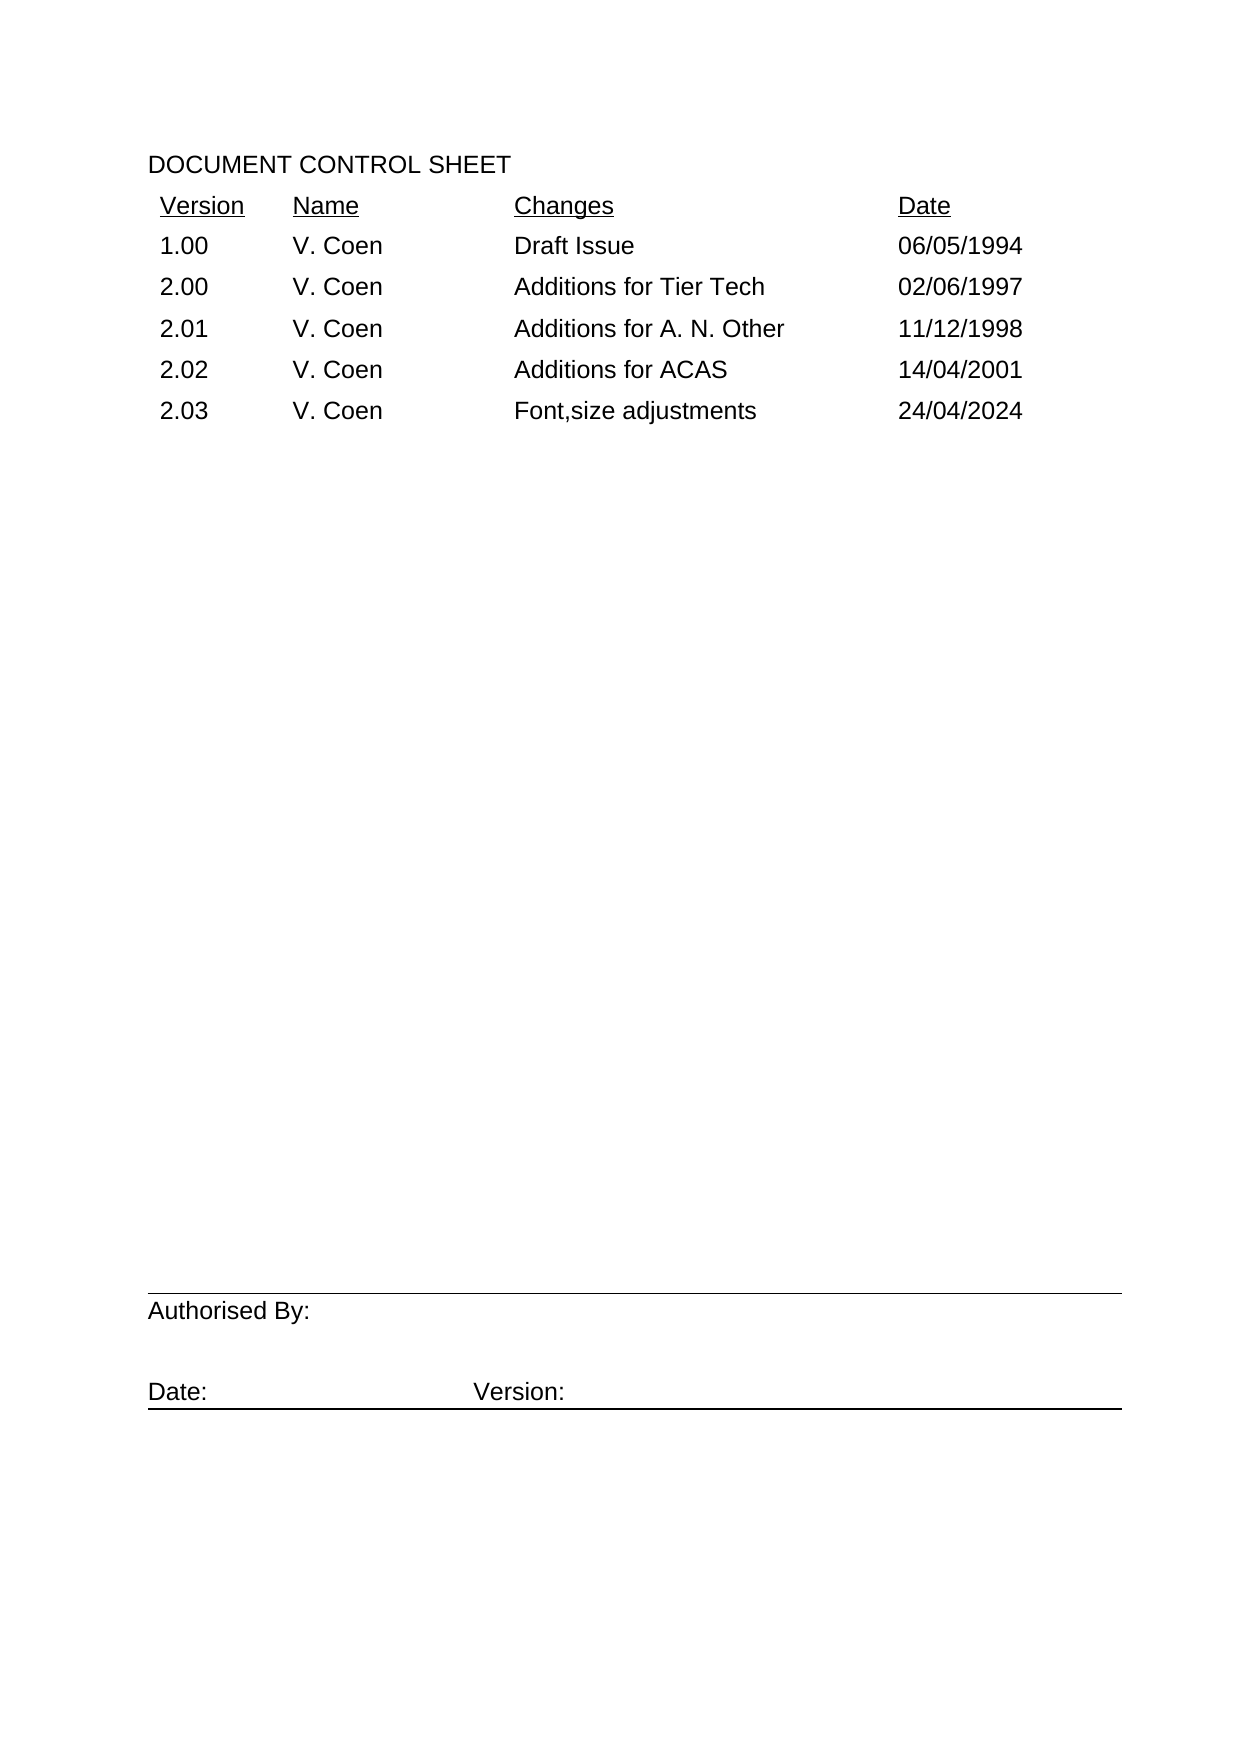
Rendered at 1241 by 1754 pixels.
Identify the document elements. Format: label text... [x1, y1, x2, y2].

table_cell V. Coen [281, 314, 502, 355]
table_cell [502, 603, 886, 644]
table_cell [502, 520, 886, 561]
table_header Name [281, 191, 502, 231]
table_cell 2.01 [148, 314, 281, 355]
table_cell [886, 603, 1087, 644]
table_cell 11/12/1998 [886, 314, 1087, 355]
table_cell V. Coen [281, 231, 502, 272]
table_cell [886, 644, 1087, 685]
table_cell [886, 479, 1087, 520]
table_cell [148, 438, 281, 479]
table_cell 14/04/2001 [886, 355, 1087, 396]
table_cell [281, 438, 502, 479]
table_cell V. Coen [281, 396, 502, 437]
table_cell 06/05/1994 [886, 231, 1087, 272]
table_cell 2.02 [148, 355, 281, 396]
table_cell 1.00 [148, 231, 281, 272]
table_cell [148, 520, 281, 561]
table_cell [502, 438, 886, 479]
table_header Changes [502, 191, 886, 231]
table_cell [502, 479, 886, 520]
table_cell 02/06/1997 [886, 273, 1087, 314]
table_cell [886, 520, 1087, 561]
text Authorised By: [148, 1294, 1122, 1325]
table_cell V. Coen [281, 355, 502, 396]
table_cell [281, 479, 502, 520]
table_cell [148, 561, 281, 602]
table_cell Font,size adjustments [502, 396, 886, 437]
text Date: Version: [148, 1377, 1122, 1408]
table_cell [281, 520, 502, 561]
table_cell [148, 479, 281, 520]
table_cell V. Coen [281, 273, 502, 314]
table_cell Draft Issue [502, 231, 886, 272]
table_header Date [886, 191, 1087, 231]
table_cell Additions for ACAS [502, 355, 886, 396]
table_cell [886, 438, 1087, 479]
table_cell Additions for A. N. Other [502, 314, 886, 355]
table_cell 2.03 [148, 396, 281, 437]
table_header Version [148, 191, 281, 231]
table_cell [281, 644, 502, 685]
table_cell 2.00 [148, 273, 281, 314]
table_cell 24/04/2024 [886, 396, 1087, 437]
table_cell [281, 561, 502, 602]
table_cell [502, 644, 886, 685]
table_cell [886, 561, 1087, 602]
table_cell [502, 561, 886, 602]
table_cell Additions for Tier Tech [502, 273, 886, 314]
text DOCUMENT CONTROL SHEET [148, 150, 1122, 179]
table_cell [148, 603, 281, 644]
table_cell [148, 644, 281, 685]
table_cell [281, 603, 502, 644]
